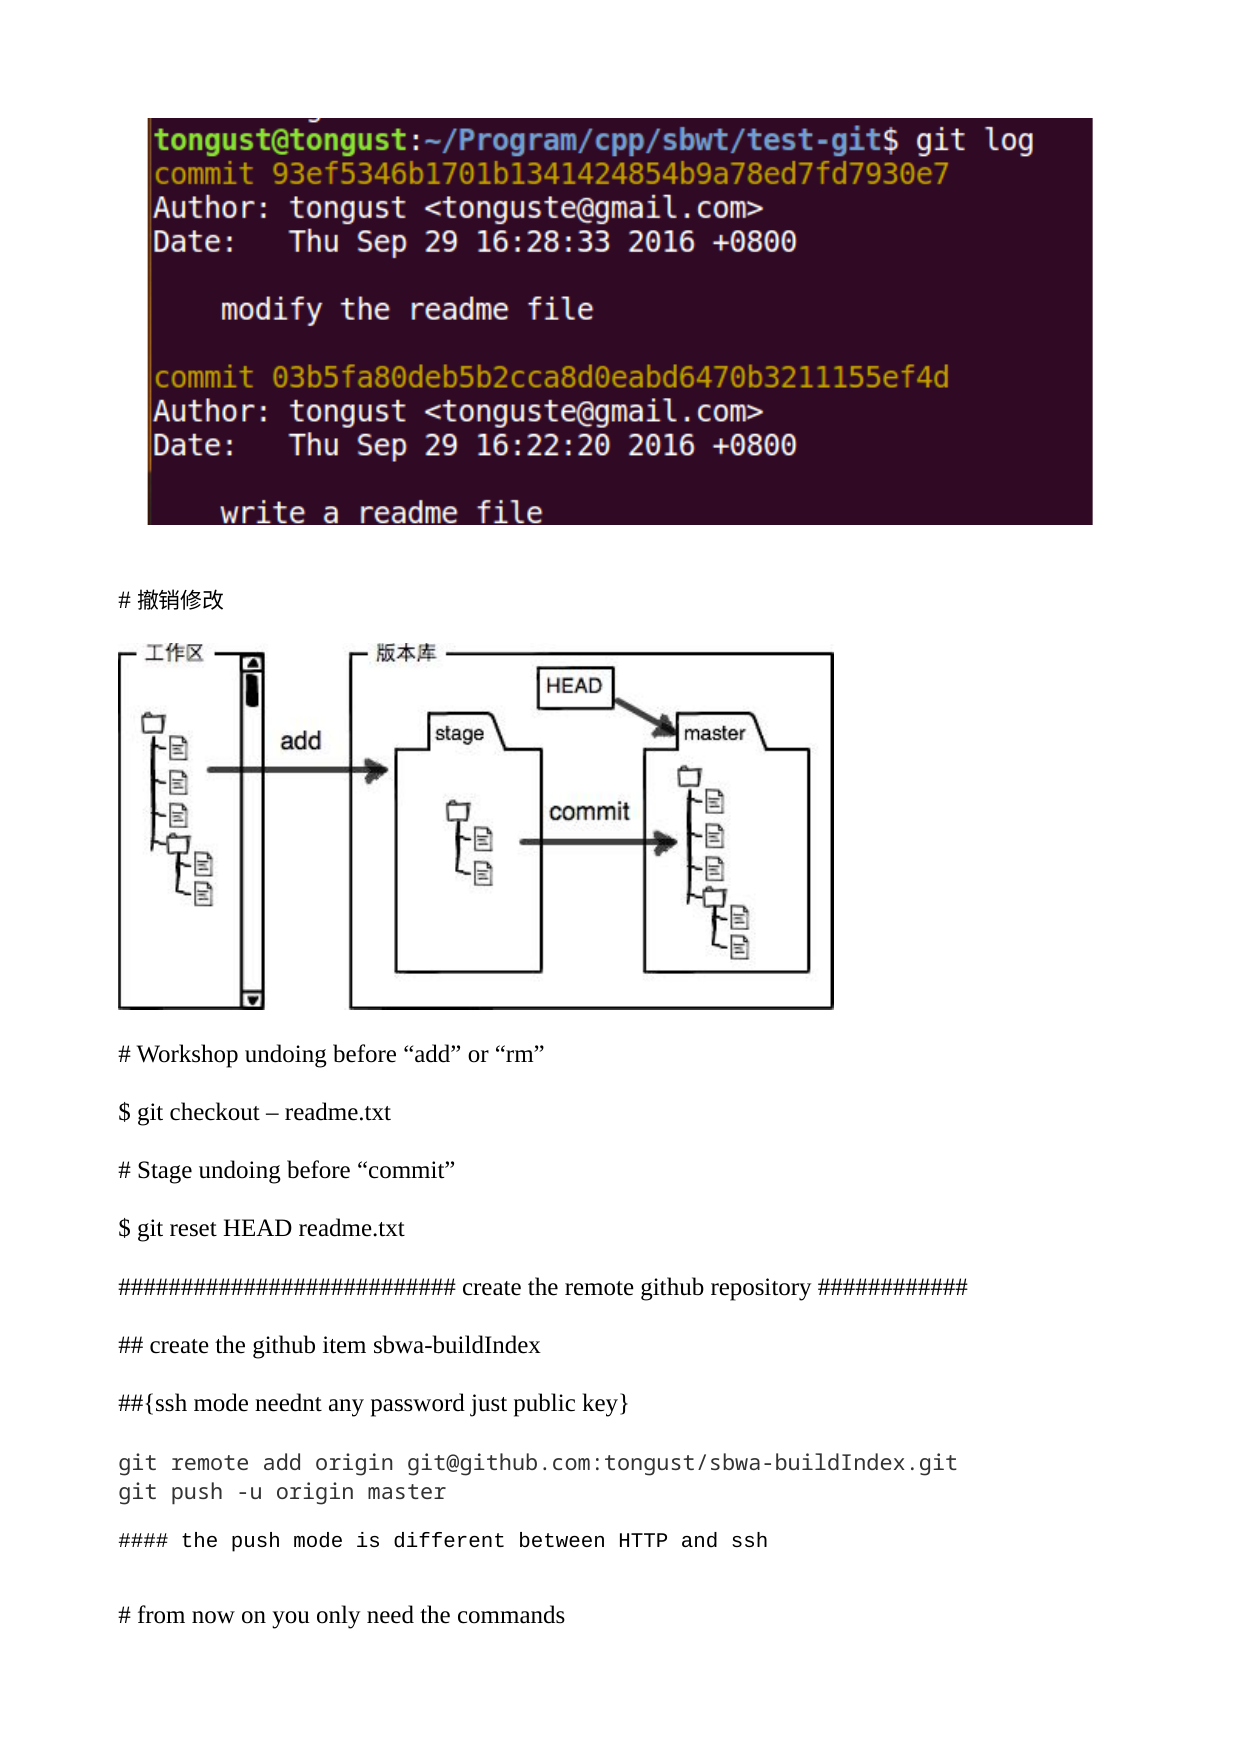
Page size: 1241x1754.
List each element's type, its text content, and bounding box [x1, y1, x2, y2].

text ########################### create the remote github repository ############ [118, 1272, 1063, 1301]
text #### the push mode is different between HTTP and ssh [118, 1530, 1063, 1553]
text ##{ssh mode neednt any password just public key} [118, 1388, 1063, 1417]
text ## create the github item sbwa-buildIndex [118, 1330, 1063, 1359]
text git remote add origin git@github.com:tongust/sbwa-buildIndex.git [118, 1446, 1063, 1476]
text # 撤销修改 [118, 583, 1063, 614]
text git push -u origin master [118, 1476, 1063, 1506]
text $ git checkout – readme.txt [118, 1097, 1063, 1126]
picture [147, 118, 1093, 525]
text # from now on you only need the commands [118, 1601, 1063, 1629]
text # Workshop undoing before “add” or “rm” [118, 1039, 1063, 1068]
text $ git reset HEAD readme.txt [118, 1213, 1063, 1242]
picture [118, 643, 834, 1010]
text # Stage undoing before “commit” [118, 1155, 1063, 1184]
